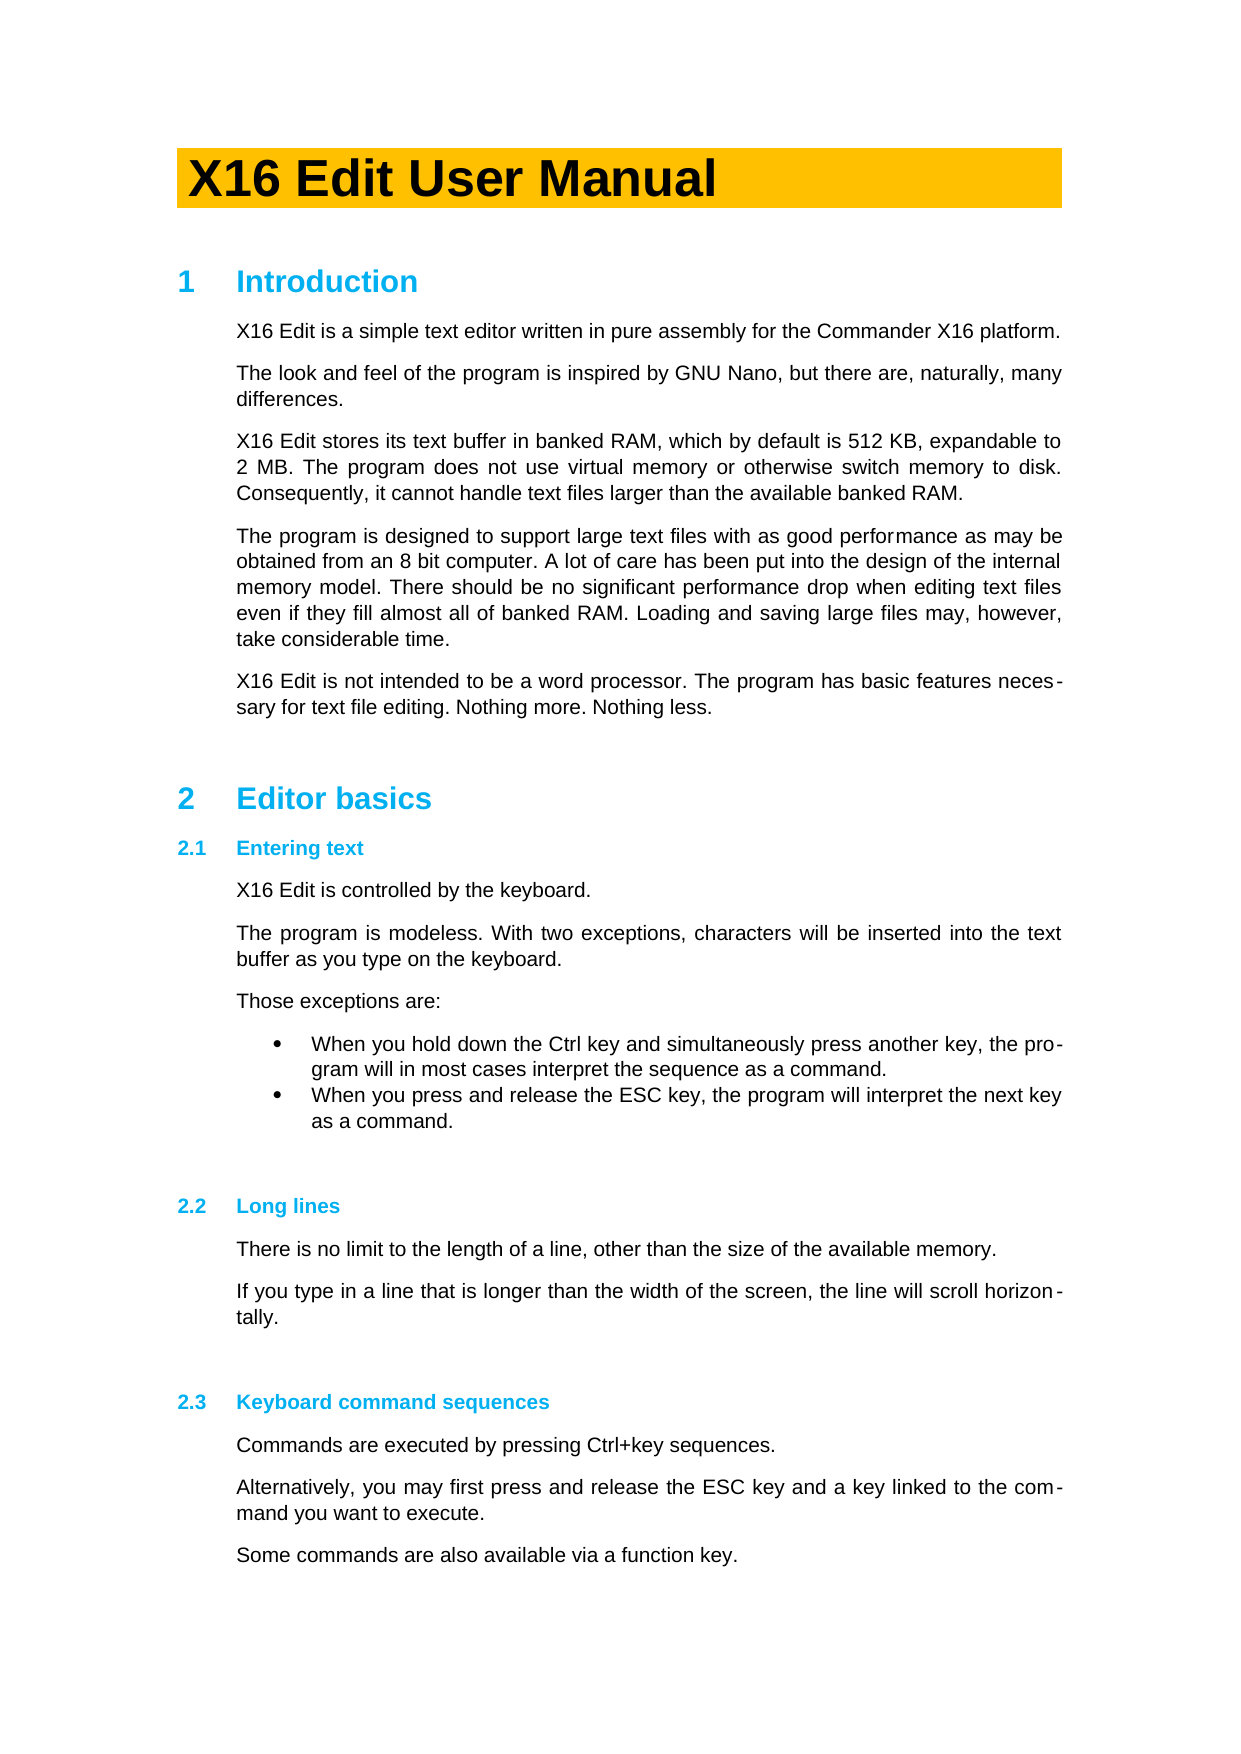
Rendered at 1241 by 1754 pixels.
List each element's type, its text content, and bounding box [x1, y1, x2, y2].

text X16 Edit is a simple text editor written in pure assembly for the Commander X16 platform. [236, 318, 1063, 342]
list When you hold down the Ctrl key and simultaneously press another key, the pro­gram will in most cases interpret the sequence as a command. [274, 1031, 1063, 1081]
text Commands are executed by pressing Ctrl+key sequences. [236, 1432, 1063, 1456]
table_header X16 Edit User Manual [177, 148, 1062, 208]
text The program is modeless. With two exceptions, characters will be inserted into the text buffer as you type on the keyboard. [236, 921, 1063, 970]
text Some commands are also available via a function key. [236, 1543, 1063, 1567]
text X16 Edit is controlled by the keyboard. [236, 878, 1063, 902]
text The look and feel of the program is inspired by GNU Nano, but there are, naturally, many differences. [236, 361, 1063, 411]
text If you type in a line that is longer than the width of the screen, the line will scroll horizon­tally. [236, 1279, 1063, 1329]
text X16 Edit is not intended to be a word processor. The program has basic features neces­sary for text file editing. Nothing more. Nothing less. [236, 669, 1063, 719]
text 2.1 Entering text [177, 836, 1063, 859]
text 2 Editor basics [177, 780, 1063, 816]
text Those exceptions are: [236, 989, 1063, 1013]
text Alternatively, you may first press and release the ESC key and a key linked to the com­mand you want to execute. [236, 1475, 1063, 1525]
text 2.2 Long lines [177, 1194, 1063, 1218]
text The program is designed to support large text files with as good perfor­mance as may be ob­tained from an 8 bit computer. A lot of care has been put into the design of the internal memory model. There should be no significant performance drop when editing text files even if they fill almost all of banked RAM. Loading and saving large files may, however, take considerable time. [236, 523, 1063, 651]
text 2.3 Keyboard command sequences [177, 1390, 1063, 1414]
text 1 Introduction [177, 263, 1063, 299]
text There is no limit to the length of a line, other than the size of the available memory. [177, 1237, 1063, 1261]
text X16 Edit stores its text buffer in banked RAM, which by default is 512 KB, expandable to 2 MB. The program does not use virtual memory or otherwise switch memory to disk. Consequently, it cannot handle text files larger than the available banked RAM. [236, 429, 1063, 505]
list When you press and release the ESC key, the program will interpret the next key as a command. [274, 1083, 1063, 1133]
